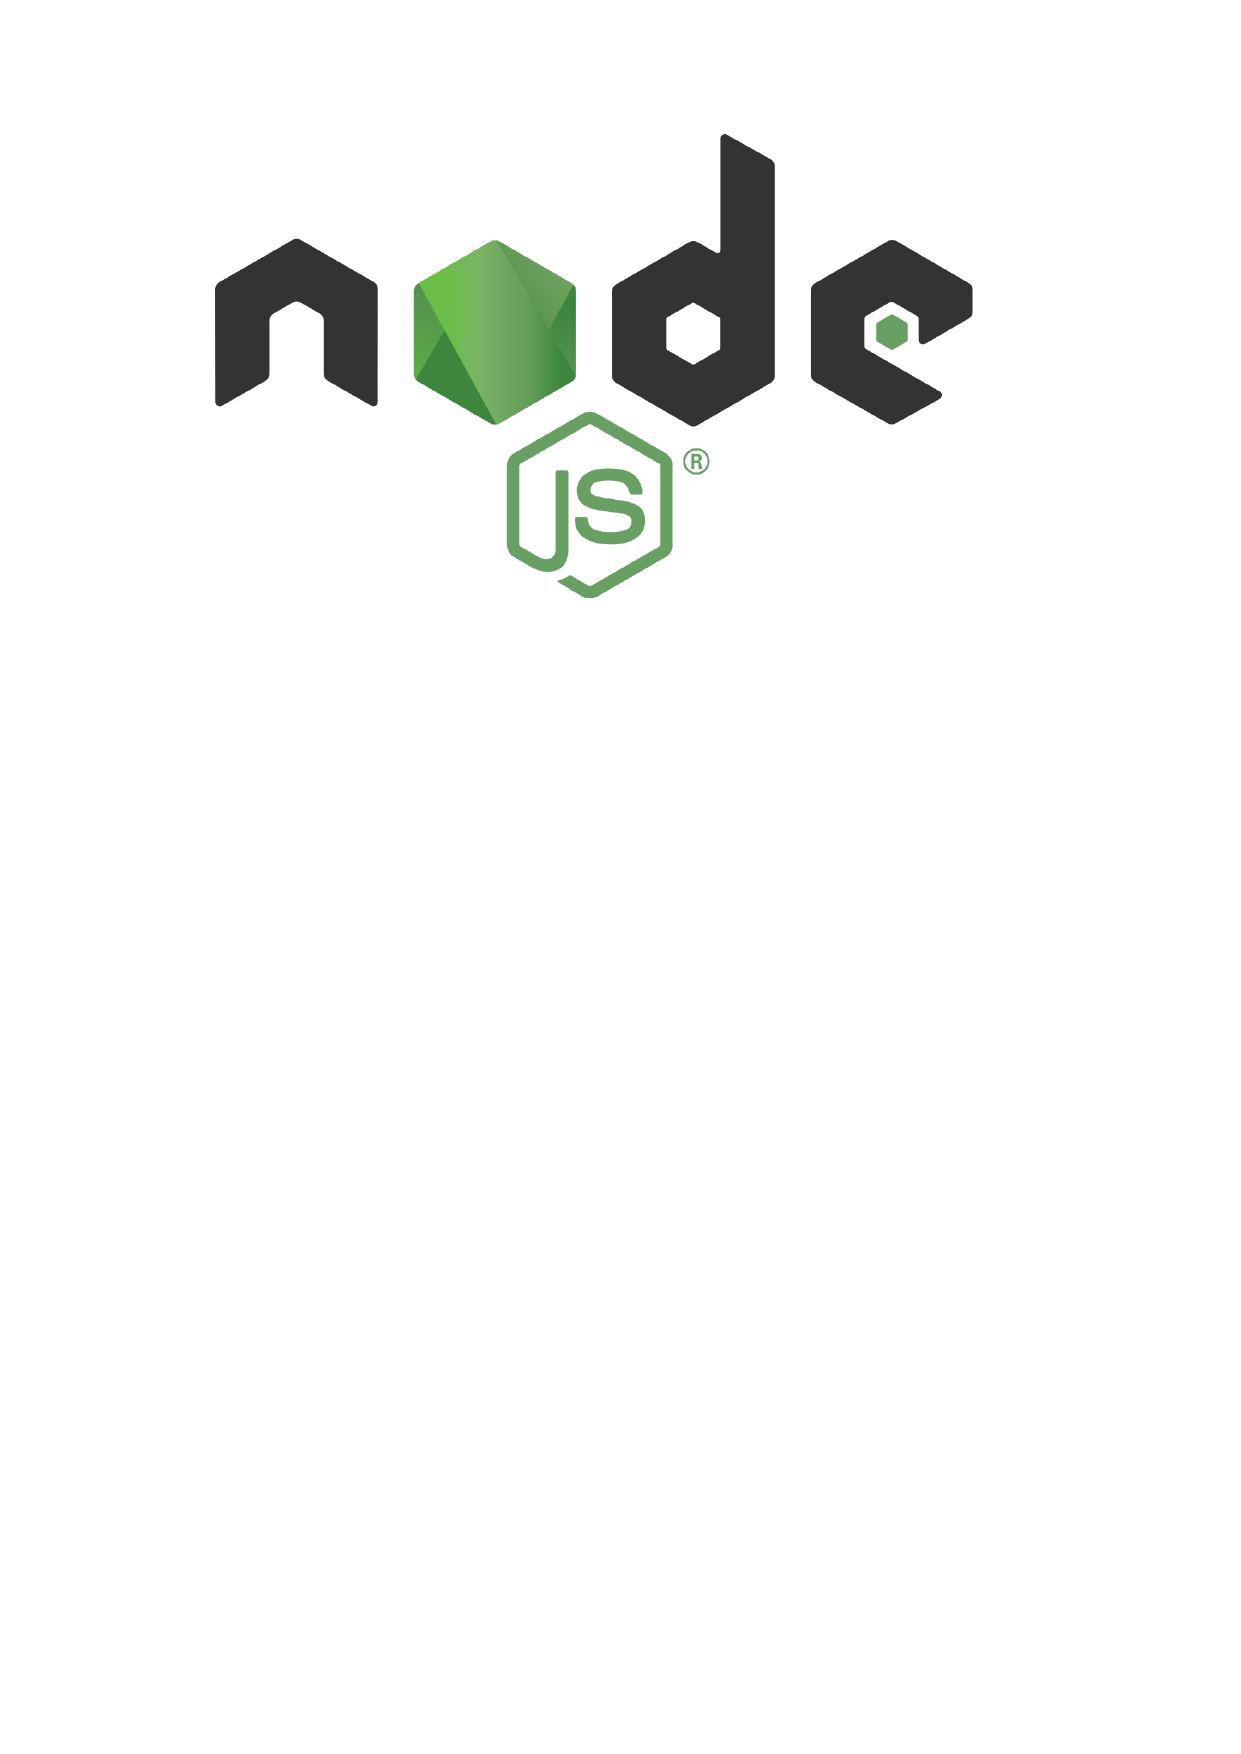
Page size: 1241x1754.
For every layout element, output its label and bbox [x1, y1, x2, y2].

picture [215, 134, 973, 598]
